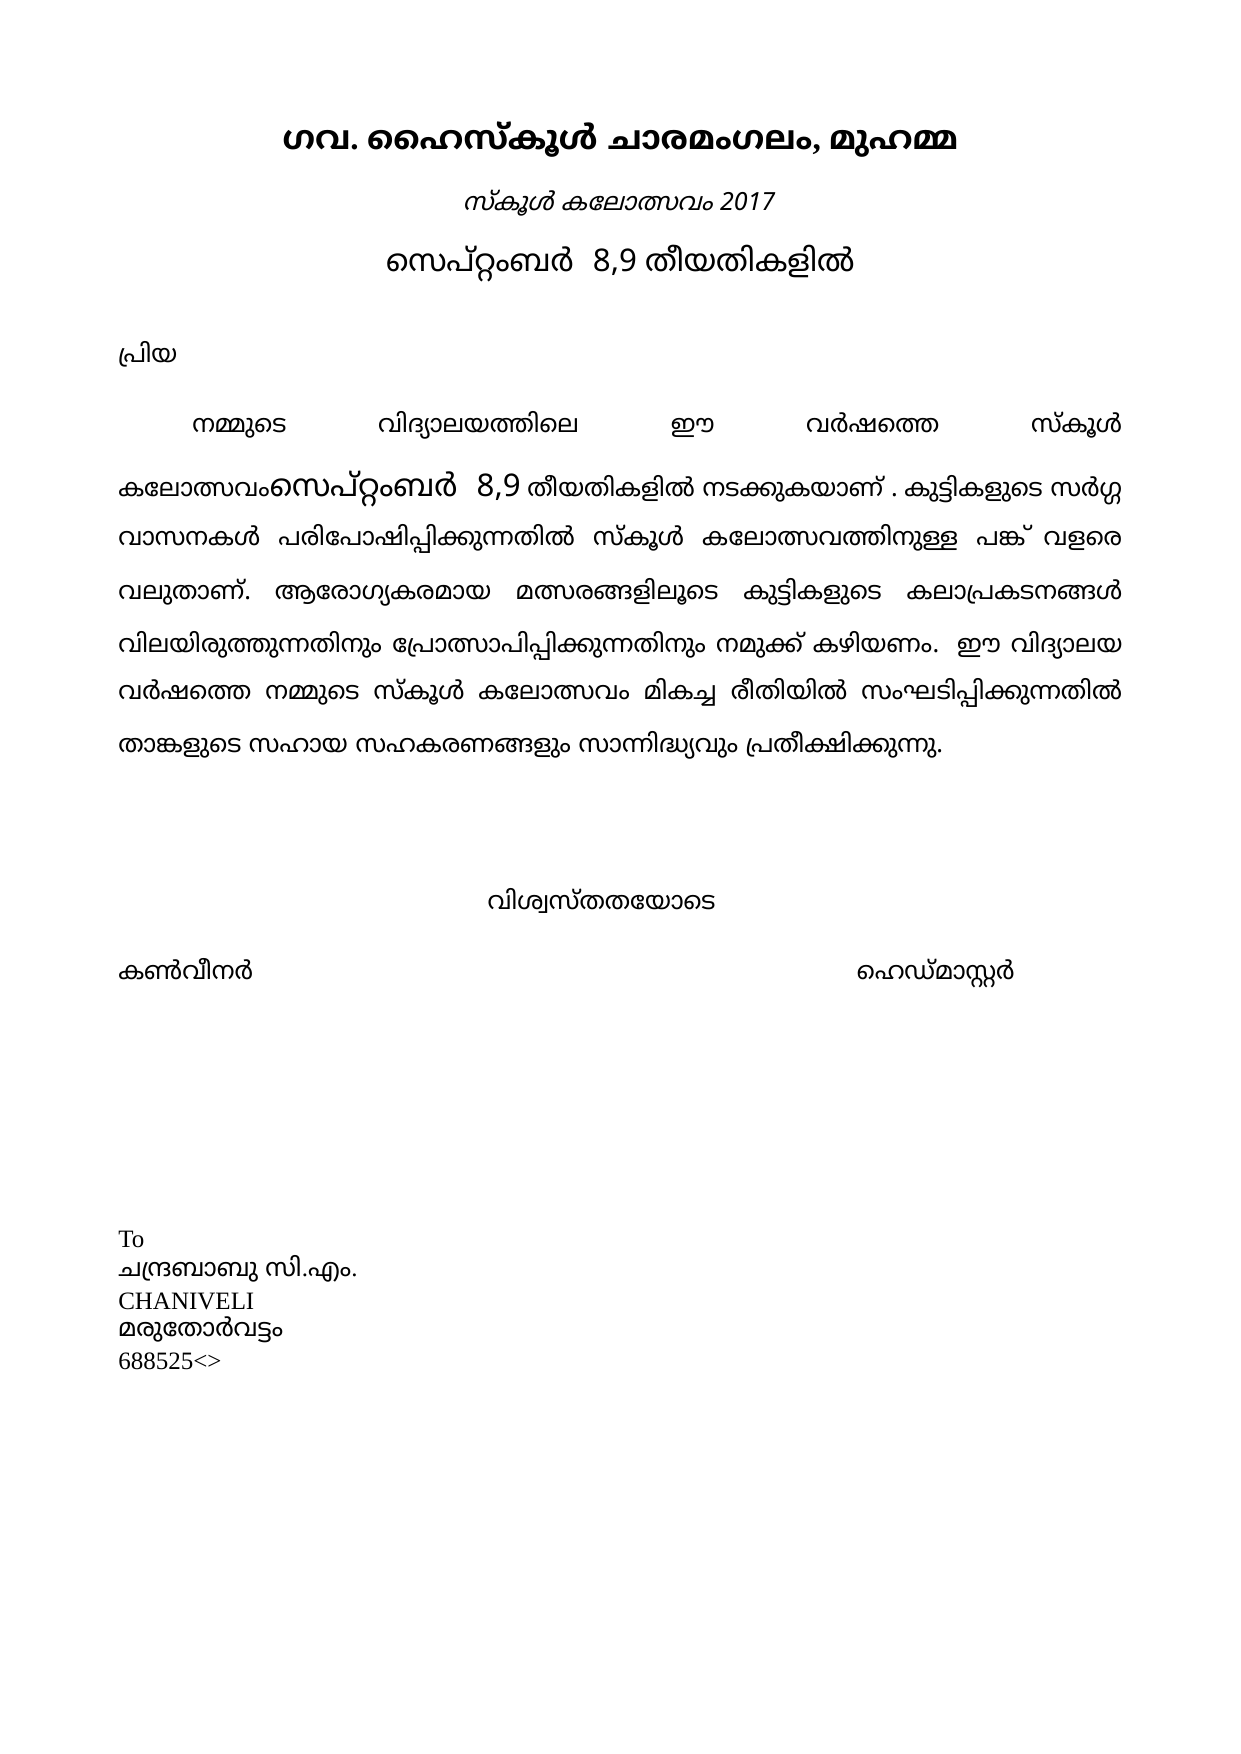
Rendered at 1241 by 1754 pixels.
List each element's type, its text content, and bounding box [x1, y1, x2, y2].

text ചന്ദ്രബാബു സി.എം. [118, 1253, 1122, 1286]
text സ്കൂള്‍ കലോത്സവം 2017 [118, 184, 1122, 220]
text പ്രിയ [118, 341, 1122, 372]
text ‌‌ [118, 814, 1122, 848]
text CHANIVELI [118, 1286, 1122, 1315]
text നമ്മുടെ വിദ്യാലയത്തിലെ ഈ വര്‍ഷത്തെ സ്കൂള്‍ കലോത്സവംസെപ്റ്റംബര്‍ 8,9 തീയതികളില്‍ നടക്കുകയാണ് . കുട്ടികളുടെ സര്‍ഗ്ഗ വാസനകള്‍ പരിപോഷിപ്പിക്കുന്നതില്‍ സ്കൂള്‍ കലോത്സവത്തിനുള്ള പങ്ക് വളരെ വലുതാണ്. ആരോഗ്യകരമായ മത്സരങ്ങളിലൂടെ കുട്ടികളുടെ കലാപ്രകടനങ്ങള്‍ വിലയിരുത്തുന്നതിനും പ്രോത്സാപിപ്പിക്കുന്നതിനും നമുക്ക് കഴിയണം. ഈ വിദ്യാലയ വര്‍ഷത്തെ നമ്മുടെ സ്കൂള്‍ കലോത്സവം മികച്ച രീതിയില്‍ സംഘടിപ്പിക്കുന്നതില്‍ താങ്കളുടെ സഹായ സഹകരണങ്ങളും സാന്നിദ്ധ്യവും പ്രതീക്ഷിക്കുന്നു. [118, 406, 1122, 762]
text മരുതോര്‍വട്ടം [118, 1315, 1122, 1346]
text വിശ്വസ്തതയോടെ [118, 882, 1122, 919]
text സെപ്റ്റംബര്‍ 8,9 തീയതികളില്‍ [118, 238, 1122, 284]
text ഗവ. ഹൈസ്കൂള്‍ ചാരമംഗലം, മുഹമ്മ [118, 118, 1122, 162]
text കണ്‍വീനര്‍ ഹെഡ്‌മാസ്റ്റര്‍ [118, 953, 1122, 989]
text 688525<> [118, 1346, 1122, 1375]
text To [118, 1224, 1122, 1253]
